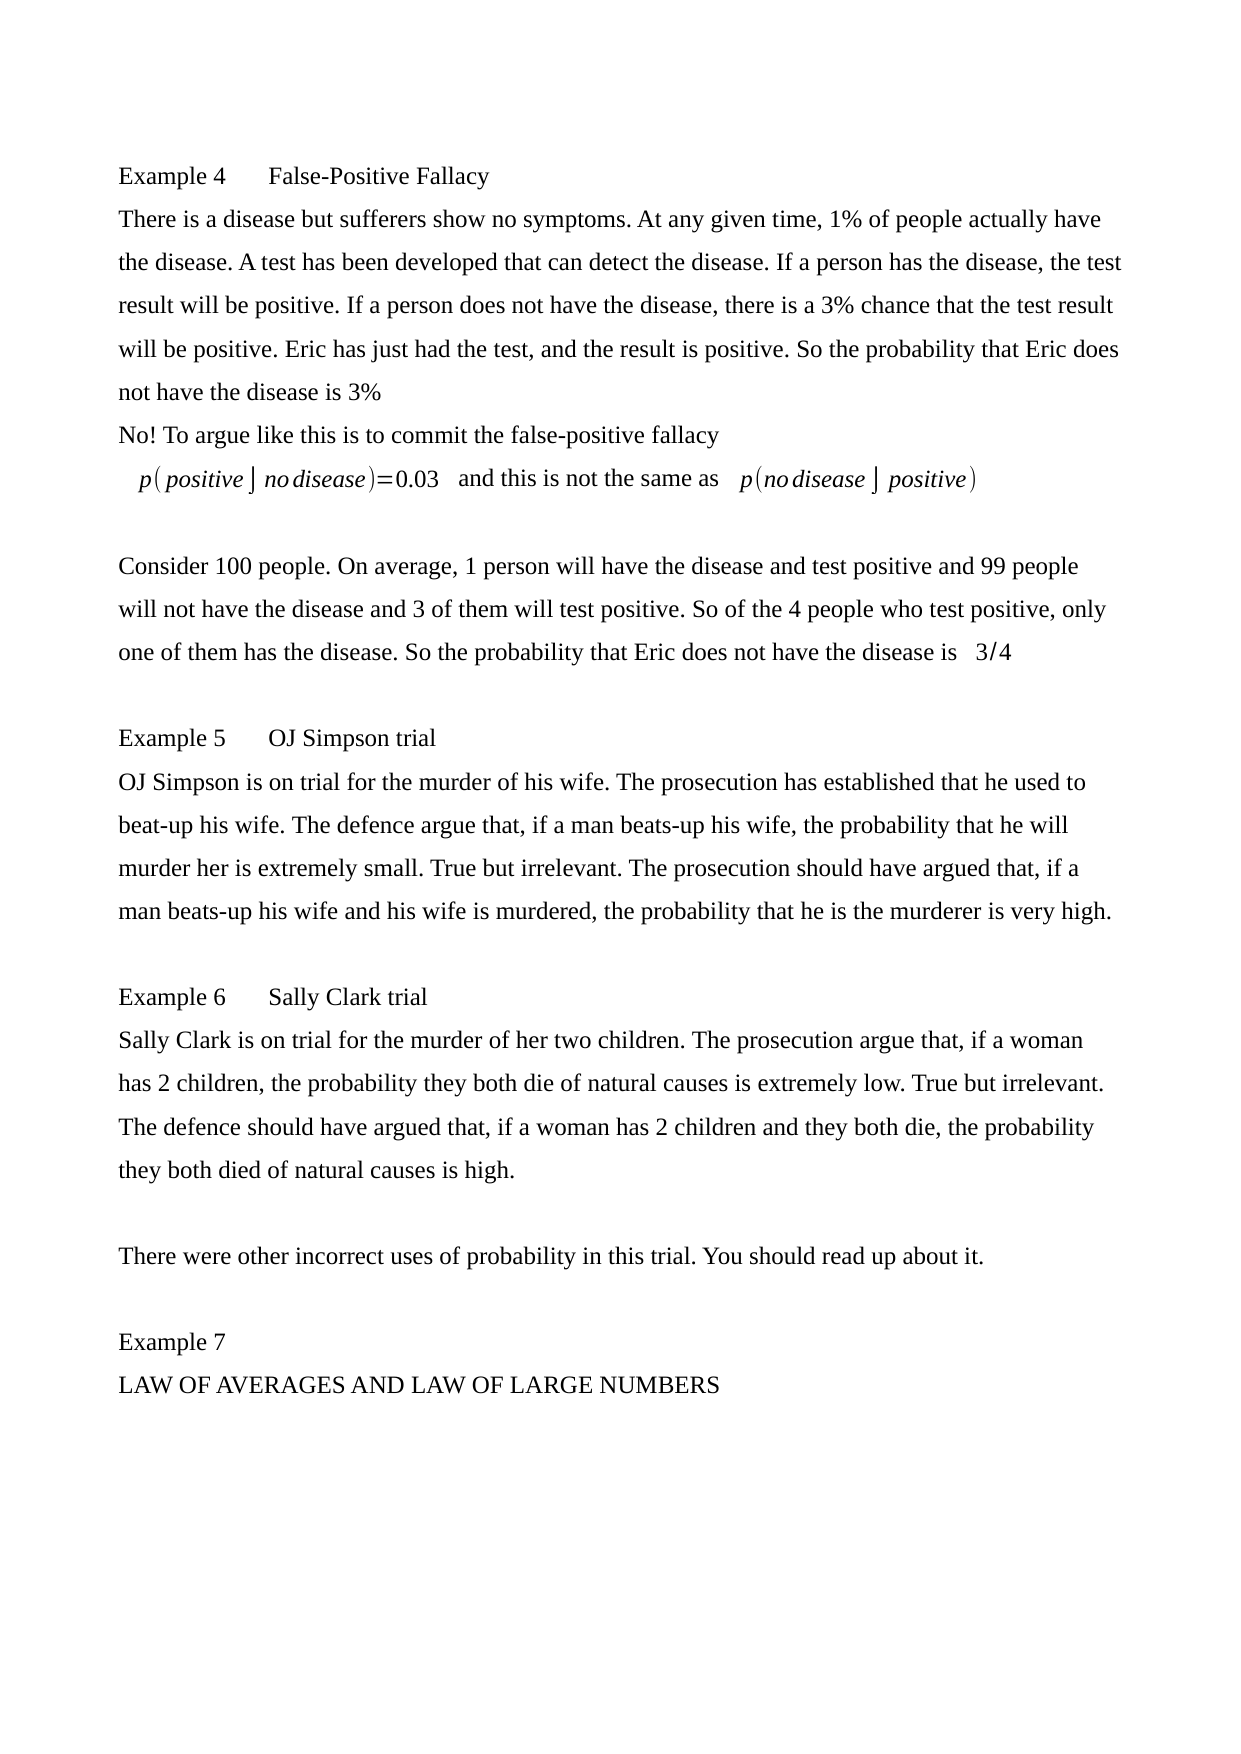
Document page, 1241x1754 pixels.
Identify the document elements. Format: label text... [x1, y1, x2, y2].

text Example 6 Sally Clark trial [118, 982, 1122, 1011]
text OJ Simpson is on trial for the murder of his wife. The prosecution has established that he used to beat-up his wife. The defence argue that, if a man beats-up his wife, the probability that he will murder her is extremely small. True but irrelevant. The prosecution should have argued that, if a man beats-up his wife and his wife is murdered, the probability that he is the murderer is very high. [118, 767, 1122, 925]
text Sally Clark is on trial for the murder of her two children. The prosecution argue that, if a woman has 2 children, the probability they both die of natural causes is extremely low. True but irrelevant. The defence should have argued that, if a woman has 2 children and they both die, the probability they both died of natural causes is high. [118, 1025, 1122, 1183]
text There were other incorrect uses of probability in this trial. You should read up about it. [118, 1241, 1122, 1270]
text There is a disease but sufferers show no symptoms. At any given time, 1% of people actually have the disease. A test has been developed that can detect the disease. If a person has the disease, the test result will be positive. If a person does not have the disease, there is a 3% chance that the test result will be positive. Eric has just had the test, and the result is positive. So the probability that Eric does not have the disease is 3% [118, 204, 1122, 406]
text LAW OF AVERAGES AND LAW OF LARGE NUMBERS [118, 1370, 1122, 1399]
text and this is not the same as [118, 463, 1122, 493]
text No! To argue like this is to commit the false-positive fallacy [118, 420, 1122, 449]
text Example 5 OJ Simpson trial [118, 723, 1122, 752]
text Example 4 False-Positive Fallacy [118, 161, 1122, 190]
text Example 7 [118, 1327, 1122, 1356]
text Consider 100 people. On average, 1 person will have the disease and test positive and 99 people will not have the disease and 3 of them will test positive. So of the 4 people who test positive, only one of them has the disease. So the probability that Eric does not have the disease is [118, 551, 1122, 666]
